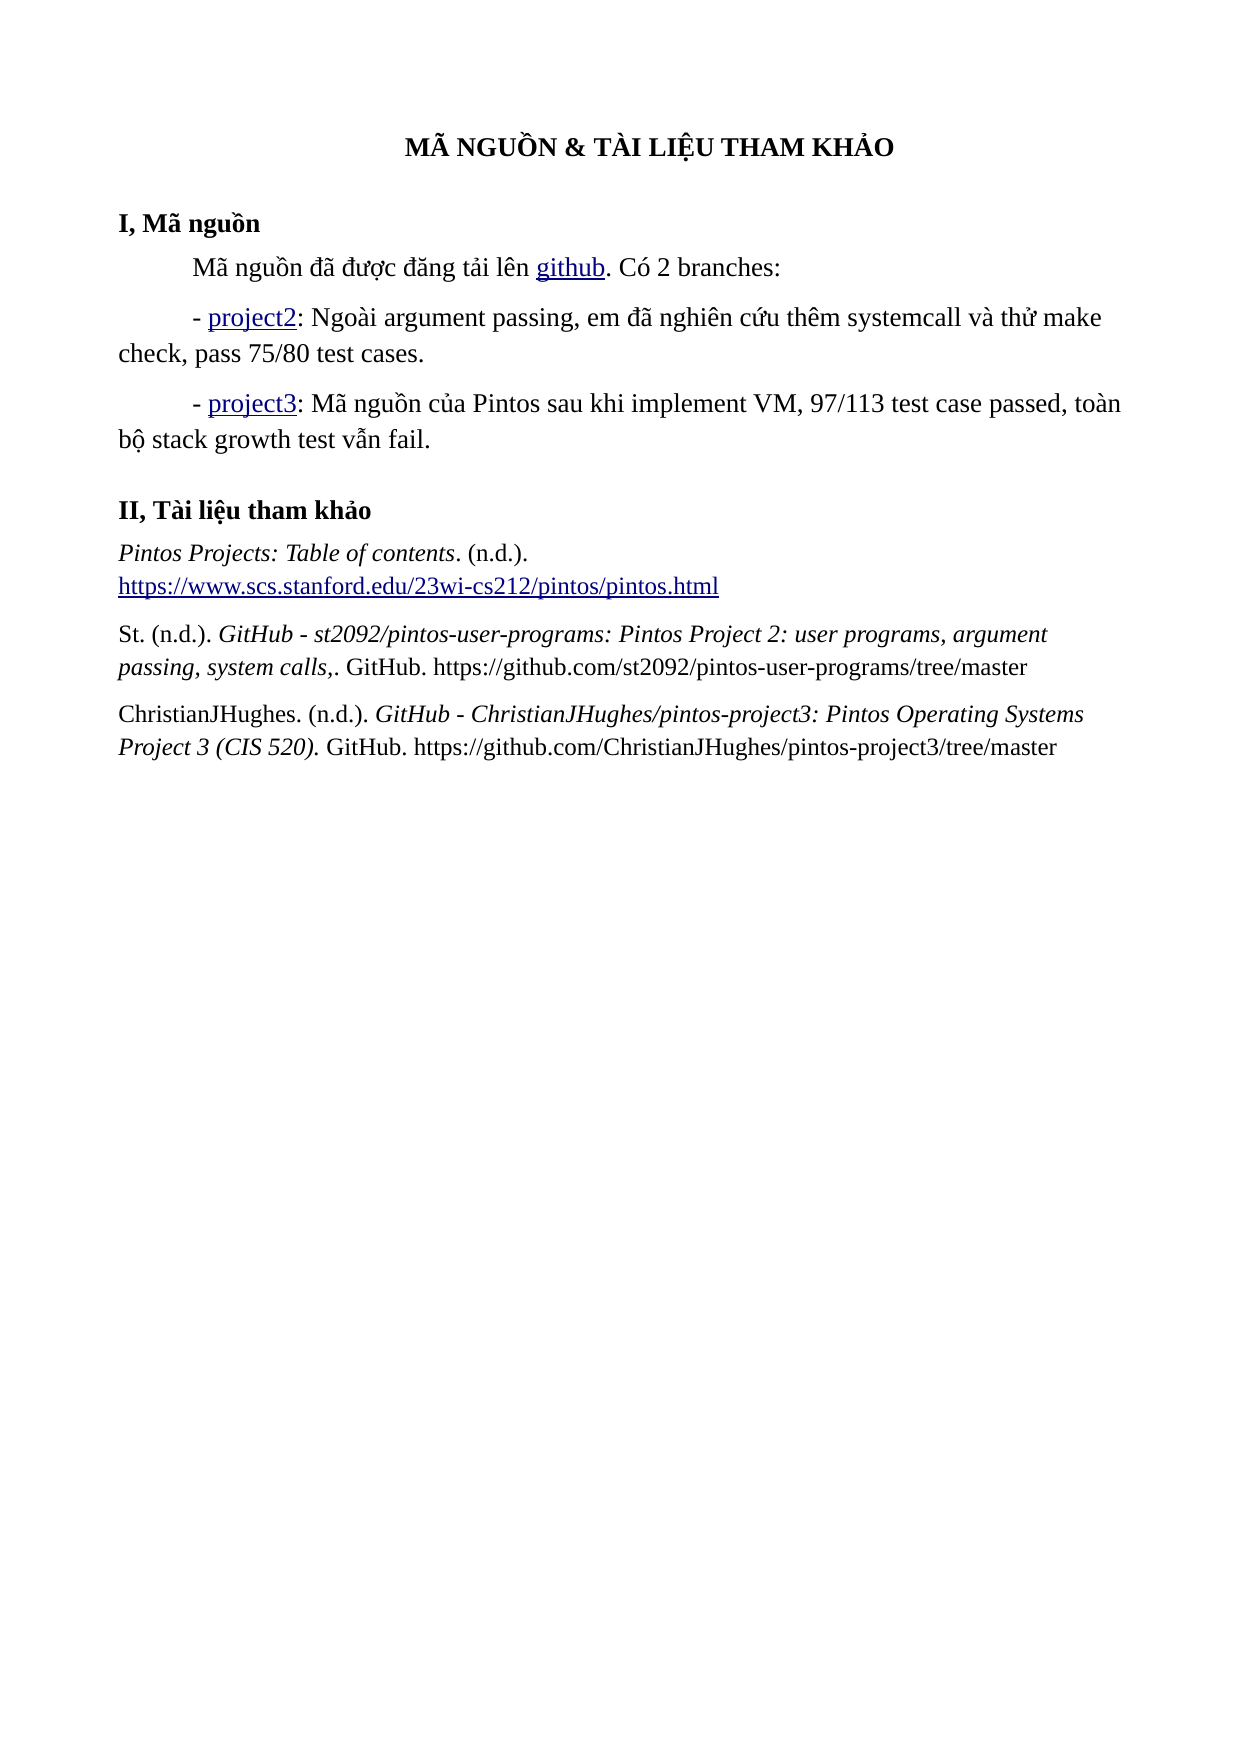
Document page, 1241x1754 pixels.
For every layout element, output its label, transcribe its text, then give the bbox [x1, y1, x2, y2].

text Mã nguồn đã được đăng tải lên github. Có 2 branches: [118, 251, 1122, 282]
text ChristianJHughes. (n.d.). GitHub - ChristianJHughes/pintos-project3: Pintos Operating Systems Project 3 (CIS 520). GitHub. https://github.com/ChristianJHughes/pintos-project3/tree/master [118, 699, 1122, 761]
text - project2: Ngoài argument passing, em đã nghiên cứu thêm systemcall và thử make check, pass 75/80 test cases. [118, 302, 1122, 368]
subtitle II, Tài liệu tham khảo [118, 494, 1122, 526]
subtitle MÃ NGUỒN & TÀI LIỆU THAM KHẢO [118, 131, 1122, 162]
text St. (n.d.). GitHub - st2092/pintos-user-programs: Pintos Project 2: user programs, argument passing, system calls,. GitHub. https://github.com/st2092/pintos-user-programs/tree/master [118, 619, 1122, 681]
subtitle I, Mã nguồn [118, 208, 1122, 239]
text Pintos Projects: Table of contents. (n.d.). https://www.scs.stanford.edu/23wi-cs212/pintos/pintos.html [118, 538, 1122, 600]
text - project3: Mã nguồn của Pintos sau khi implement VM, 97/113 test case passed, toàn bộ stack growth test vẫn fail. [118, 388, 1122, 454]
